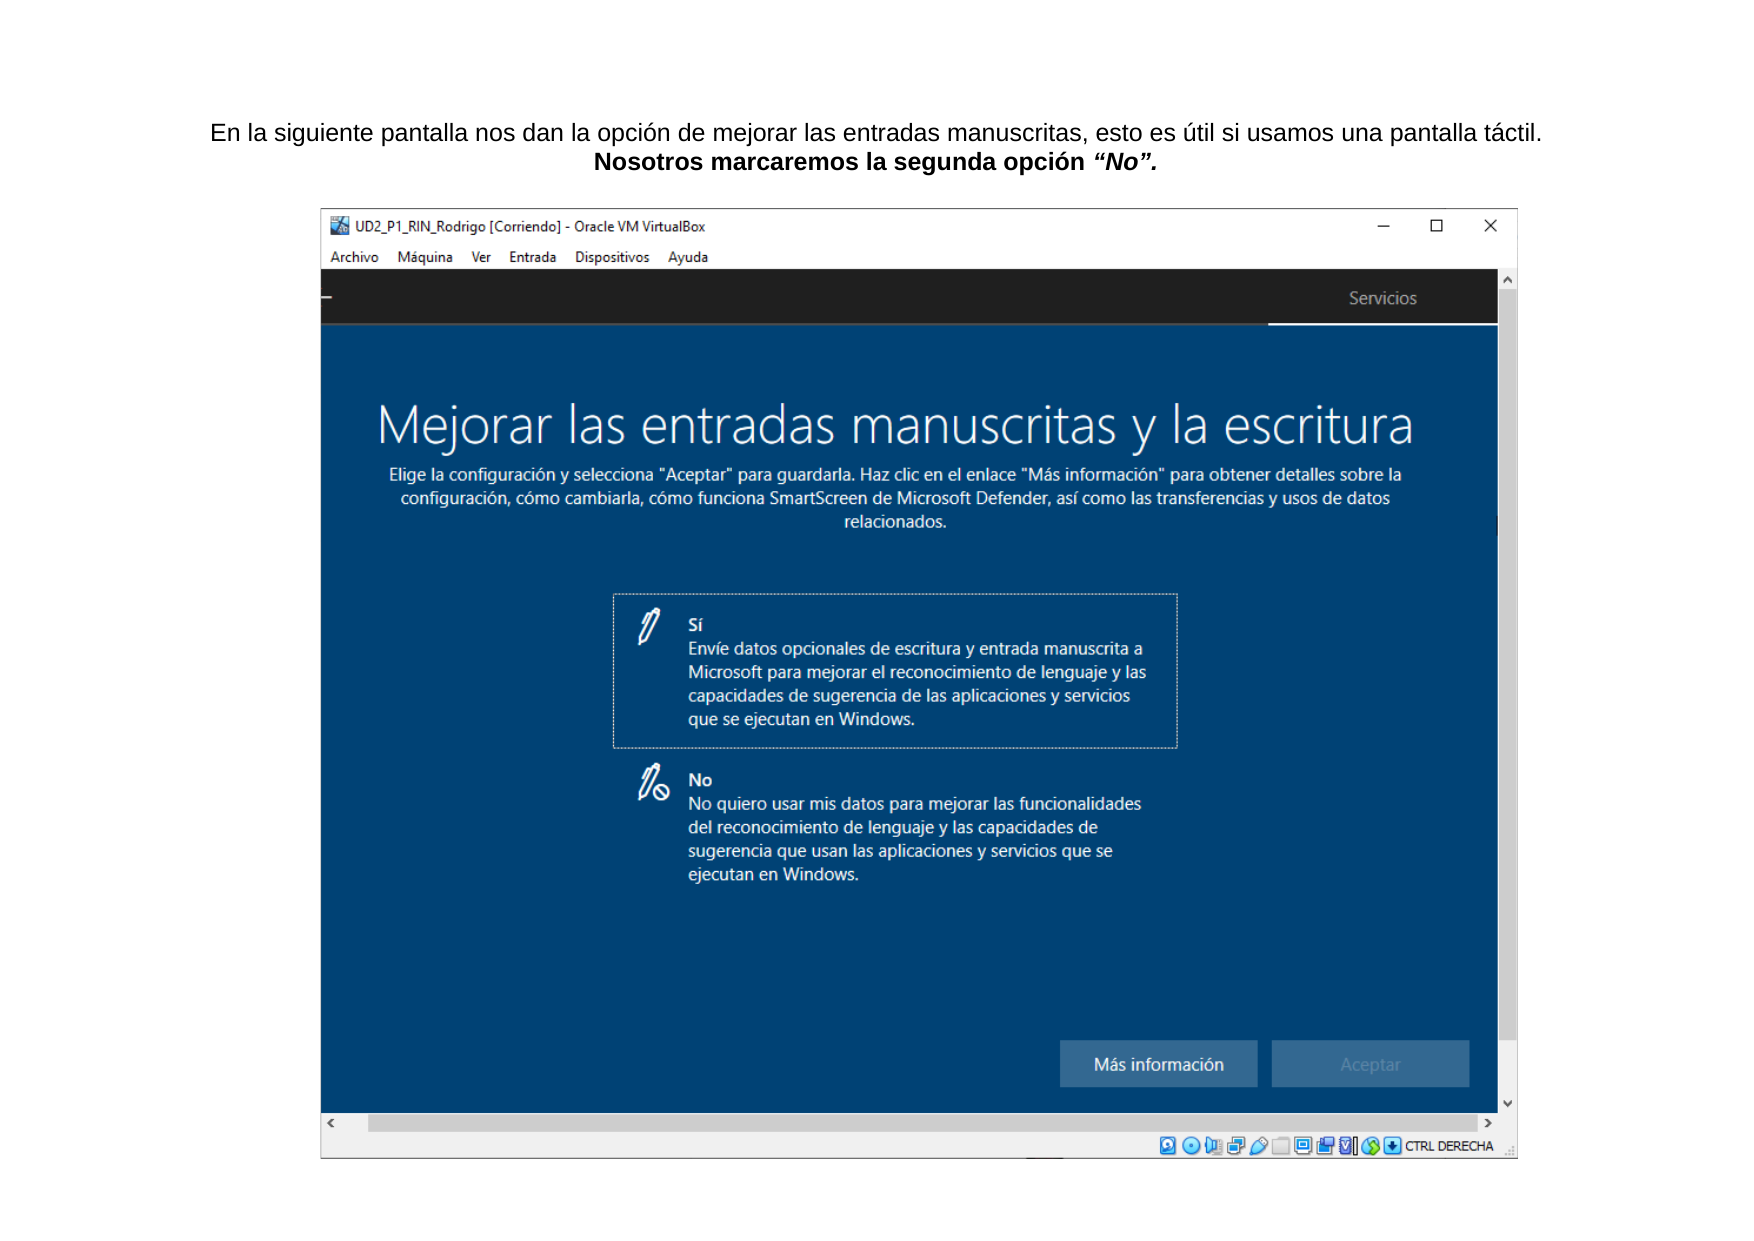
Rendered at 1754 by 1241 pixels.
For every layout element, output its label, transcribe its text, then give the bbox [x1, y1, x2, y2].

picture [320, 208, 1518, 1159]
text En la siguiente pantalla nos dan la opción de mejorar las entradas manuscritas, esto es útil si usamos una pantalla táctil. [118, 118, 1636, 147]
text Nosotros marcaremos la segunda opción “No”. [118, 147, 1636, 176]
